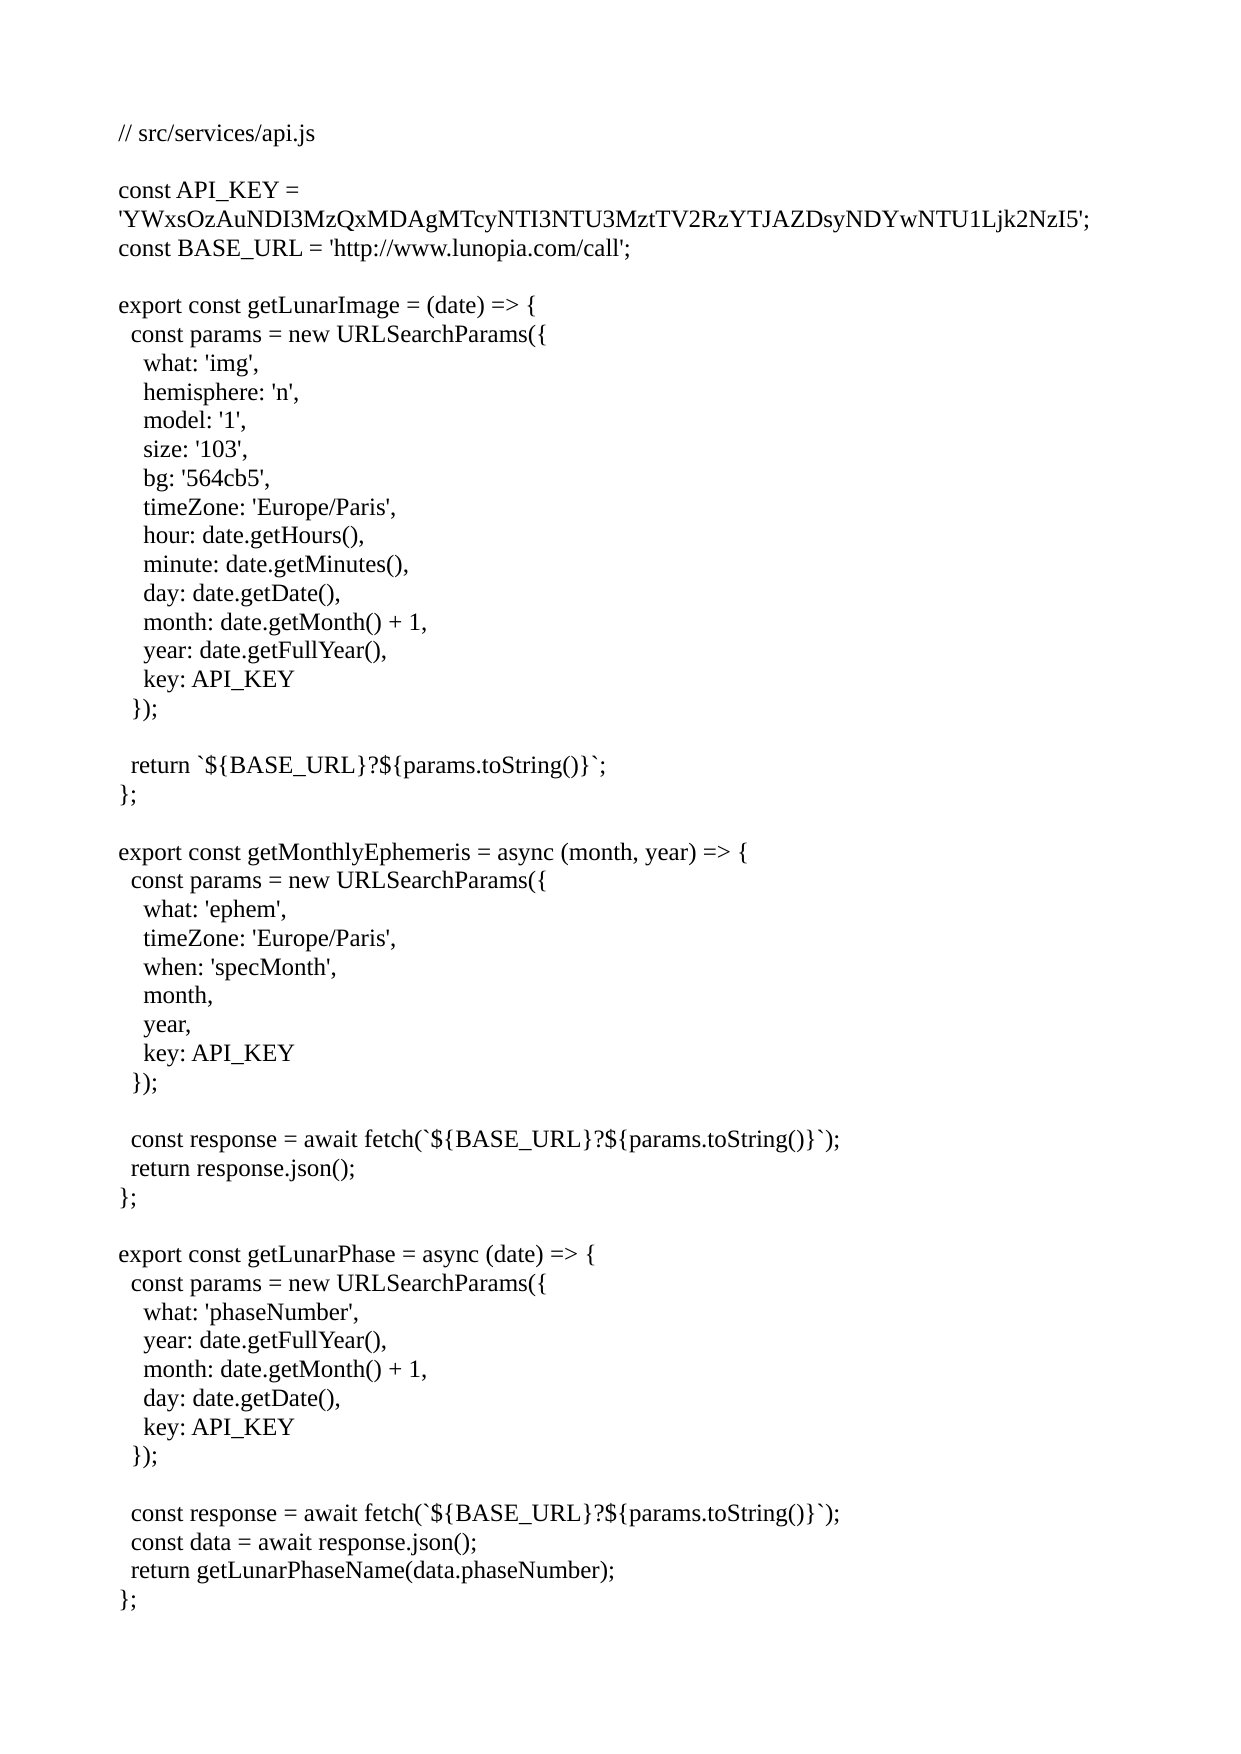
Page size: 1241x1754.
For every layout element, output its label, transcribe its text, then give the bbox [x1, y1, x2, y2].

text }; [118, 1584, 1122, 1613]
text year: date.getFullYear(), [118, 1326, 1122, 1354]
text const BASE_URL = 'http://www.lunopia.com/call'; [118, 233, 1122, 262]
text // src/services/api.js [118, 118, 1122, 147]
text hour: date.getHours(), [118, 521, 1122, 549]
text export const getMonthlyEphemeris = async (month, year) => { [118, 837, 1122, 866]
text timeZone: 'Europe/Paris', [118, 492, 1122, 521]
text day: date.getDate(), [118, 1383, 1122, 1412]
text const data = await response.json(); [118, 1527, 1122, 1556]
text const params = new URLSearchParams({ [118, 1268, 1122, 1297]
text }; [118, 1182, 1122, 1211]
text year, [118, 1009, 1122, 1038]
text what: 'img', [118, 348, 1122, 377]
text what: 'phaseNumber', [118, 1297, 1122, 1326]
text model: '1', [118, 406, 1122, 434]
text month: date.getMonth() + 1, [118, 1354, 1122, 1383]
text }; [118, 779, 1122, 808]
text export const getLunarImage = (date) => { [118, 291, 1122, 319]
text }); [118, 1067, 1122, 1096]
text timeZone: 'Europe/Paris', [118, 923, 1122, 952]
text minute: date.getMinutes(), [118, 549, 1122, 578]
text key: API_KEY [118, 1412, 1122, 1441]
text const API_KEY = 'YWxsOzAuNDI3MzQxMDAgMTcyNTI3NTU3MztTV2RzYTJAZDsyNDYwNTU1Ljk2NzI5'; [118, 176, 1122, 233]
text const params = new URLSearchParams({ [118, 866, 1122, 894]
text key: API_KEY [118, 664, 1122, 693]
text const response = await fetch(`${BASE_URL}?${params.toString()}`); [118, 1124, 1122, 1153]
text month, [118, 981, 1122, 1009]
text bg: '564cb5', [118, 463, 1122, 492]
text hemisphere: 'n', [118, 377, 1122, 406]
text const params = new URLSearchParams({ [118, 319, 1122, 348]
text when: 'specMonth', [118, 952, 1122, 981]
text size: '103', [118, 434, 1122, 463]
text }); [118, 1441, 1122, 1469]
text return `${BASE_URL}?${params.toString()}`; [118, 751, 1122, 779]
text export const getLunarPhase = async (date) => { [118, 1239, 1122, 1268]
text what: 'ephem', [118, 894, 1122, 923]
text key: API_KEY [118, 1038, 1122, 1067]
text year: date.getFullYear(), [118, 636, 1122, 664]
text }); [118, 693, 1122, 722]
text day: date.getDate(), [118, 578, 1122, 607]
text return getLunarPhaseName(data.phaseNumber); [118, 1556, 1122, 1584]
text const response = await fetch(`${BASE_URL}?${params.toString()}`); [118, 1498, 1122, 1527]
text month: date.getMonth() + 1, [118, 607, 1122, 636]
text return response.json(); [118, 1153, 1122, 1182]
